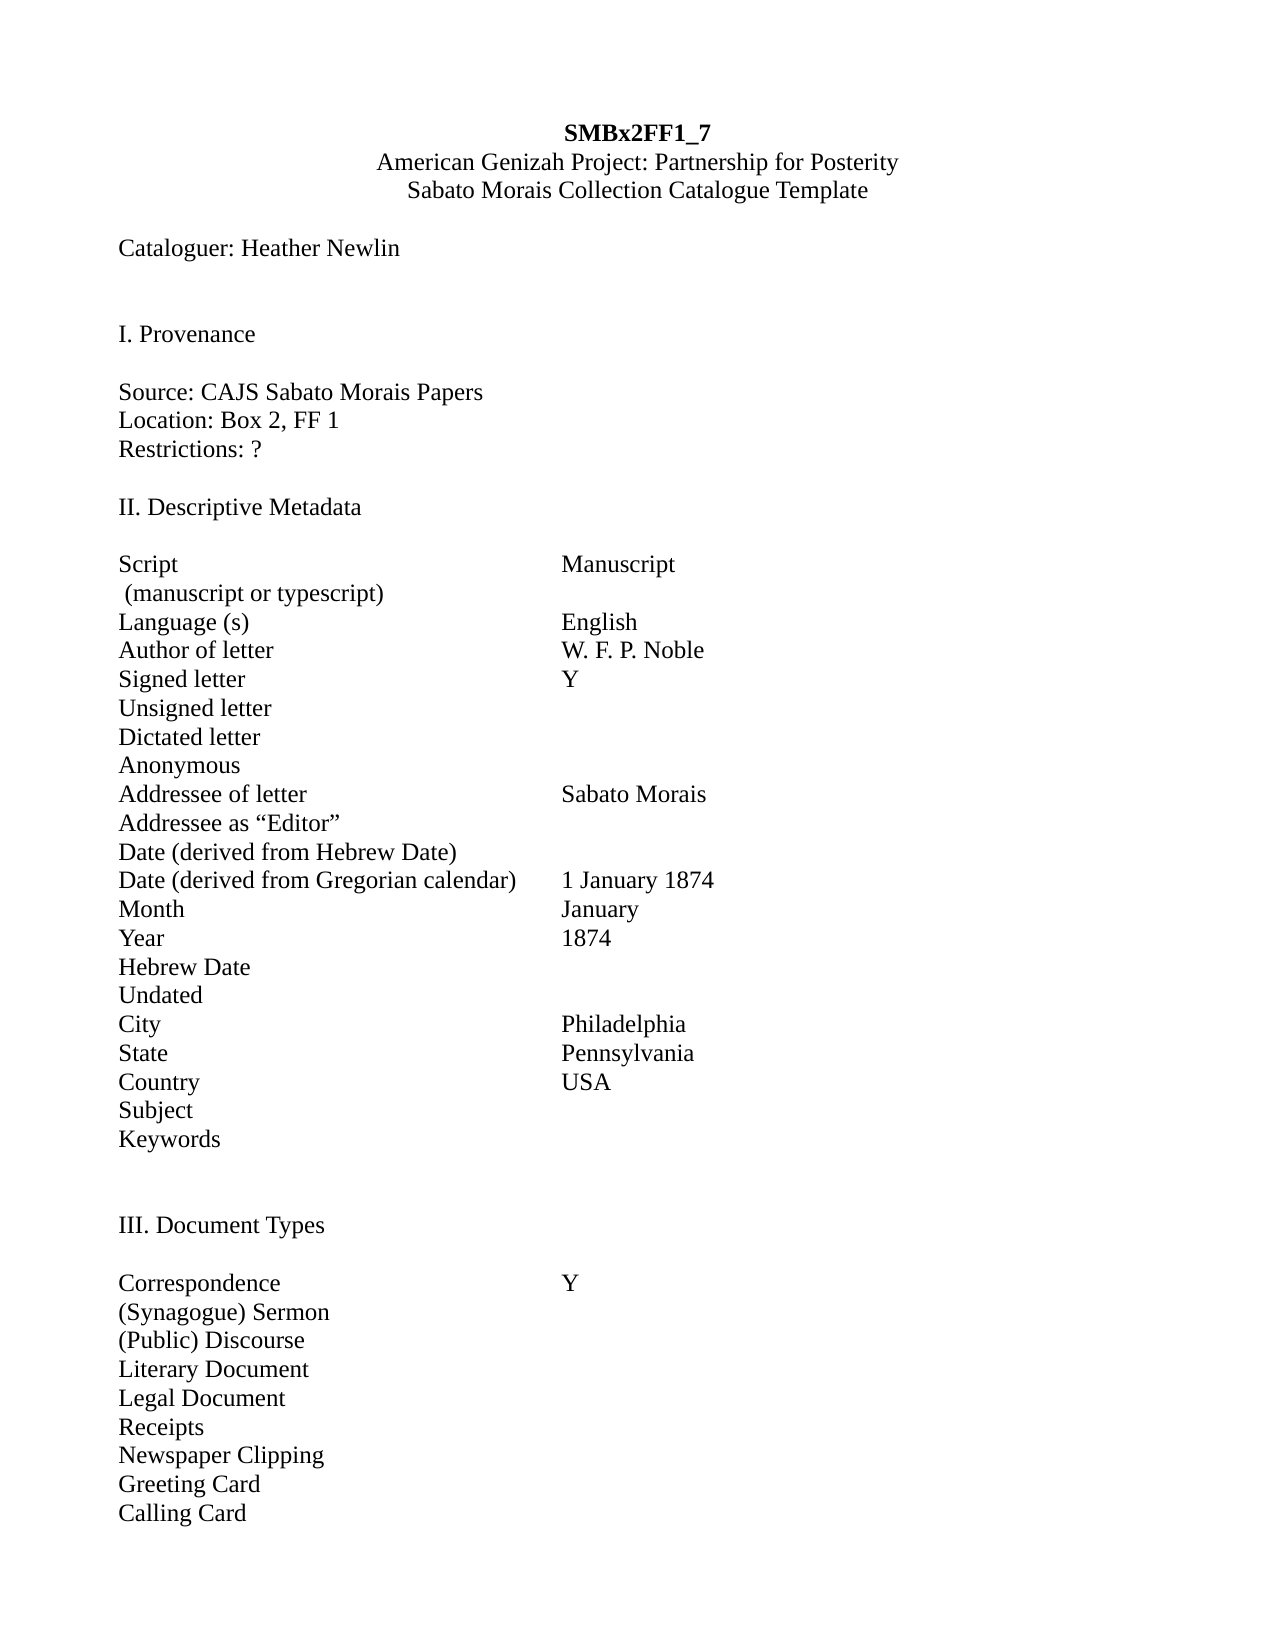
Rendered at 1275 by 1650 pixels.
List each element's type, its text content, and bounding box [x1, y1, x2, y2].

text Sabato Morais Collection Catalogue Template [118, 176, 1157, 204]
text Undated [118, 981, 1157, 1009]
text Cataloguer: Heather Newlin [118, 233, 1157, 262]
text Source: CAJS Sabato Morais Papers [118, 377, 1157, 406]
text Subject [118, 1096, 1157, 1124]
text (Public) Discourse [118, 1326, 1157, 1354]
text Signed letter Y [118, 664, 1157, 693]
text (Synagogue) Sermon [118, 1297, 1157, 1326]
text Country USA [118, 1067, 1157, 1096]
text American Genizah Project: Partnership for Posterity [118, 147, 1157, 176]
text Date (derived from Gregorian calendar) 1 January 1874 [118, 866, 1157, 894]
text City Philadelphia [118, 1009, 1157, 1038]
text (manuscript or typescript) [118, 578, 1157, 607]
text Greeting Card [118, 1469, 1157, 1498]
text Dictated letter [118, 722, 1157, 751]
text State Pennsylvania [118, 1038, 1157, 1067]
text Addressee as “Editor” [118, 808, 1157, 837]
text Legal Document [118, 1383, 1157, 1412]
text Hebrew Date [118, 952, 1157, 981]
text Script Manuscript [118, 549, 1157, 578]
text Keywords [118, 1124, 1157, 1153]
text Addressee of letter Sabato Morais [118, 779, 1157, 808]
text Calling Card [118, 1498, 1157, 1527]
text Restrictions: ? [118, 434, 1157, 463]
text Date (derived from Hebrew Date) [118, 837, 1157, 866]
text Receipts [118, 1412, 1157, 1441]
text Literary Document [118, 1354, 1157, 1383]
text Anonymous [118, 751, 1157, 779]
text I. Provenance [118, 319, 1157, 348]
text SMBx2FF1_7 [118, 118, 1157, 147]
text Month January [118, 894, 1157, 923]
text Location: Box 2, FF 1 [118, 406, 1157, 434]
text Newspaper Clipping [118, 1441, 1157, 1469]
text Language (s) English [118, 607, 1157, 636]
text III. Document Types [118, 1211, 1157, 1239]
text Correspondence Y [118, 1268, 1157, 1297]
text II. Descriptive Metadata [118, 492, 1157, 521]
text Author of letter W. F. P. Noble [118, 636, 1157, 664]
text Unsigned letter [118, 693, 1157, 722]
text Year 1874 [118, 923, 1157, 952]
